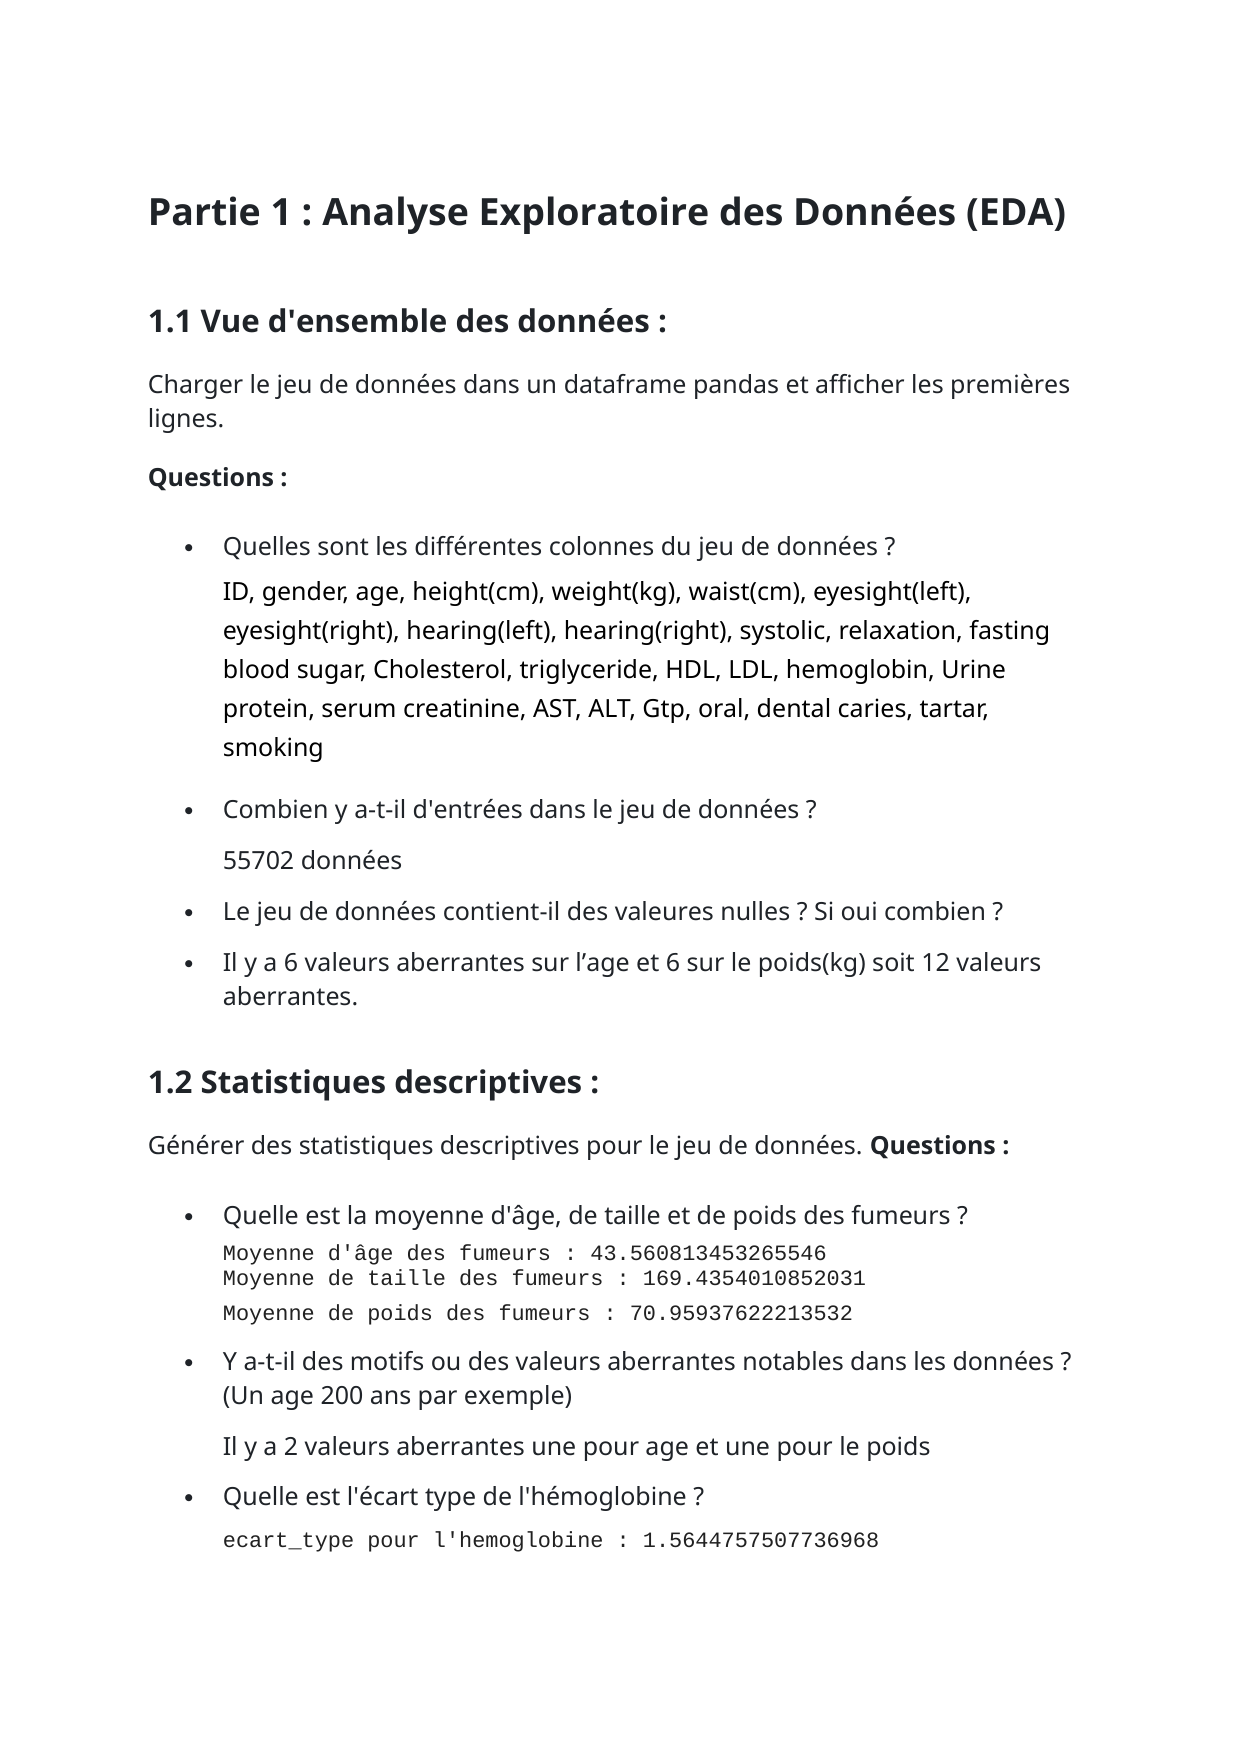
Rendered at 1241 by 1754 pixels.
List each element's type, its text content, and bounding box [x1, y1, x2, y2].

text 55702 données [223, 843, 1093, 877]
list Quelle est l'écart type de l'hémoglobine ? [185, 1479, 1093, 1513]
subtitle 1.2 Statistiques descriptives : [148, 1060, 1093, 1103]
list Il y a 6 valeurs aberrantes sur l’age et 6 sur le poids(kg) soit 12 valeurs aberrantes. [185, 944, 1093, 1012]
subtitle Partie 1 : Analyse Exploratoire des Données (EDA) [148, 185, 1093, 236]
subtitle 1.1 Vue d'ensemble des données : [148, 299, 1093, 341]
text Il y a 2 valeurs aberrantes une pour age et une pour le poids [223, 1428, 1093, 1462]
list Moyenne de taille des fumeurs : 169.4354010852031 [223, 1267, 1093, 1291]
list Combien y a-t-il d'entrées dans le jeu de données ? [185, 792, 1093, 826]
list ID, gender, age, height(cm), weight(kg), waist(cm), eyesight(left), eyesight(right), hearing(left), hearing(right), systolic, relaxation, fasting blood sugar, Cholesterol, triglyceride, HDL, LDL, hemoglobin, Urine protein, serum creatinine, AST, ALT, Gtp, oral, dental caries, tartar, smoking [223, 573, 1093, 764]
list Quelles sont les différentes colonnes du jeu de données ? [185, 529, 1093, 563]
text Charger le jeu de données dans un dataframe pandas et afficher les premières lignes. [148, 366, 1093, 434]
list Moyenne d'âge des fumeurs : 43.560813453265546 [223, 1242, 1093, 1267]
text ecart_type pour l'hemoglobine : 1.5644757507736968 [223, 1529, 1093, 1554]
text Générer des statistiques descriptives pour le jeu de données. Questions : [148, 1128, 1093, 1162]
text Questions : [148, 459, 1093, 493]
list Y a-t-il des motifs ou des valeurs aberrantes notables dans les données ? (Un age 200 ans par exemple) [185, 1343, 1093, 1411]
list Moyenne de poids des fumeurs : 70.95937622213532 [223, 1302, 1093, 1327]
list Le jeu de données contient-il des valeures nulles ? Si oui combien ? [185, 893, 1093, 928]
list Quelle est la moyenne d'âge, de taille et de poids des fumeurs ? [185, 1197, 1093, 1231]
